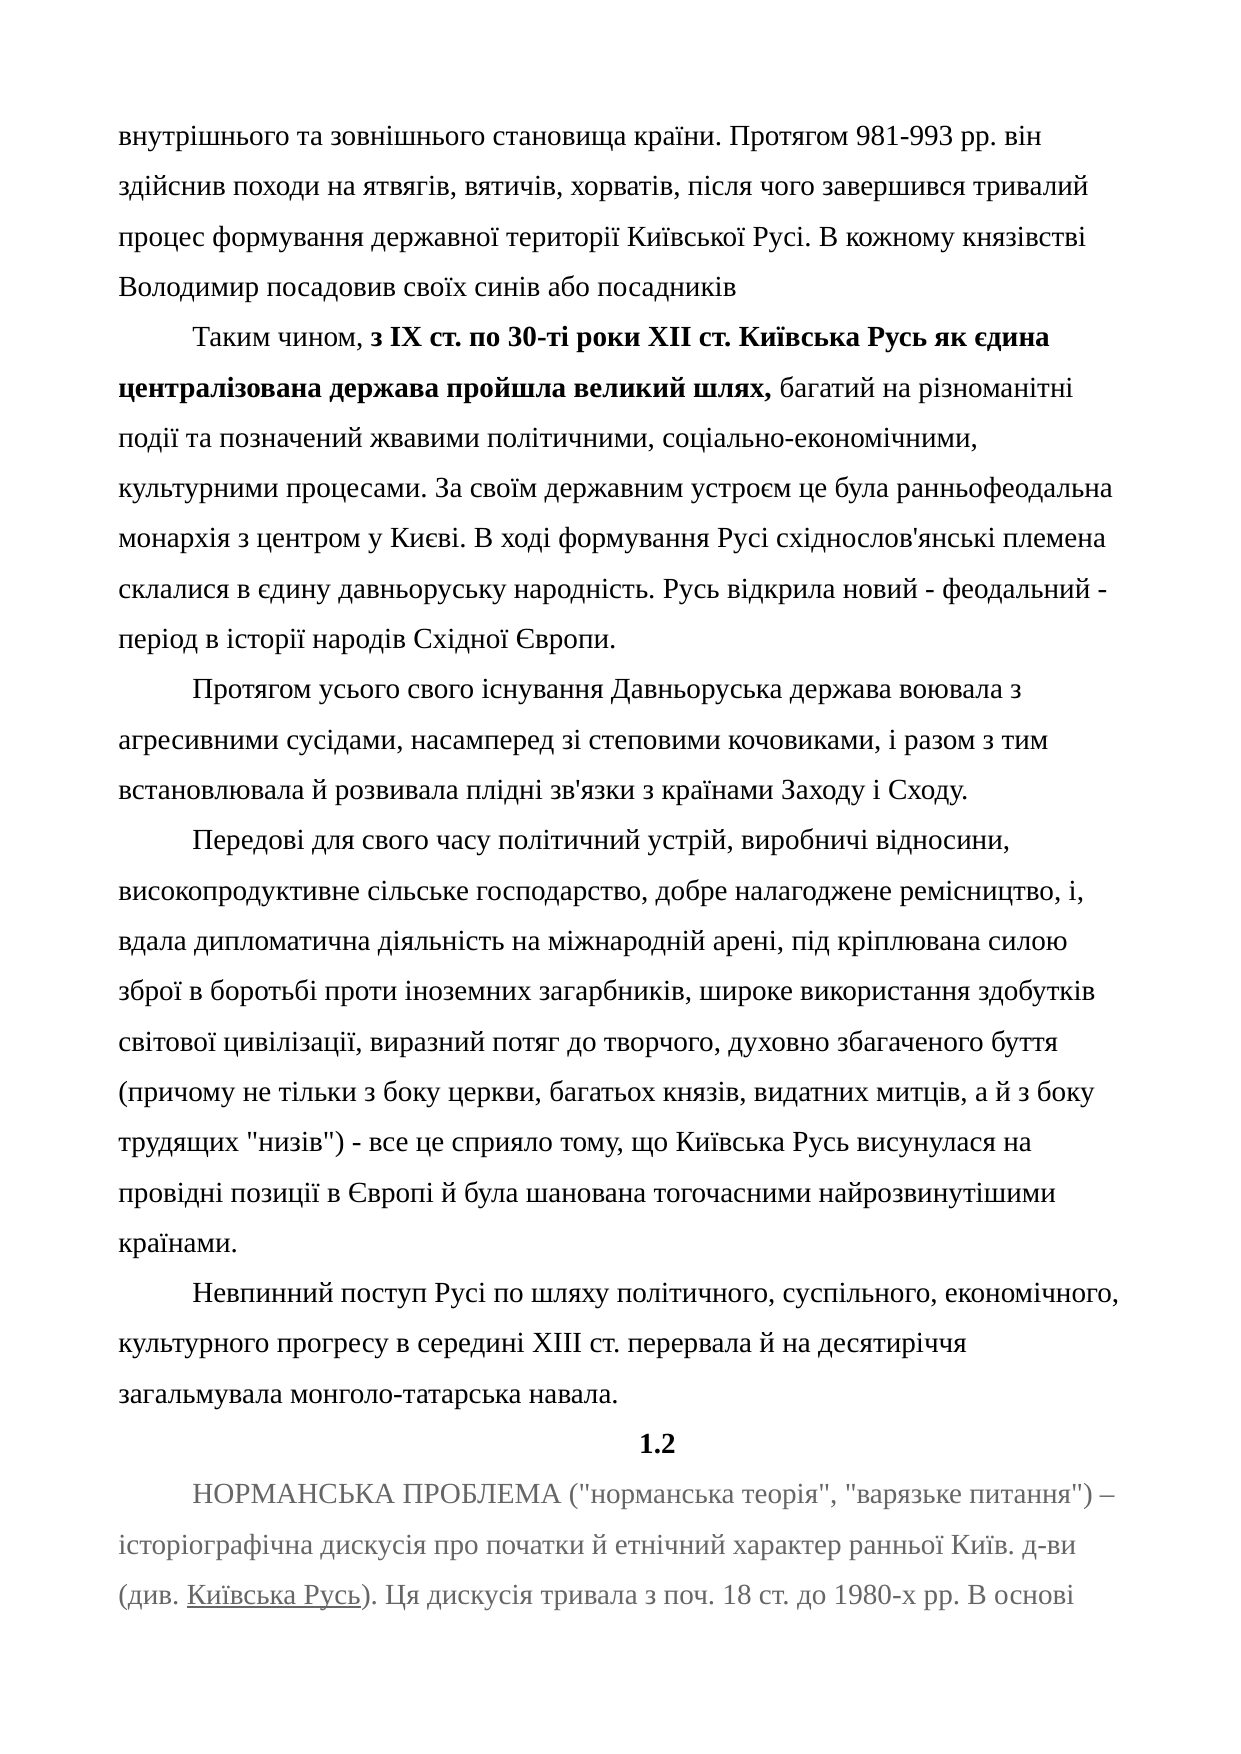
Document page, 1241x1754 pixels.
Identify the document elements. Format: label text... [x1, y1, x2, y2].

text НОРМАНСЬКА ПРОБЛЕМА ("норманська теорія", "варязьке питання") – історіографічна дискусія про початки й етнічний характер ранньої Київ. д-ви (див. Київська Русь). Ця дискусія тривала з поч. 18 ст. до 1980-х рр. В основі [118, 1477, 1122, 1611]
text Передові для свого часу політичний устрій, виробничі відносини, високопродуктивне сільське господарство, добре налагоджене ремісництво, і, вдала дипломатична діяльність на міжнародній арені, під кріплювана силою зброї в боротьбі проти іноземних загарбників, широке використання здобутків світової цивілізації, виразний потяг до творчого, духовно збагаченого буття (причому не тільки з боку церкви, багатьох князів, видатних митців, а й з боку трудящих "низів") - все це сприяло тому, що Київська Русь висунулася на провідні позиції в Європі й була шанована тогочасними найрозвинутішими країнами. [118, 822, 1122, 1258]
text Таким чином, з IX ст. по 30-ті роки XII ст. Київська Русь як єдина централізована держава пройшла великий шлях, багатий на різноманітні події та позначений жвавими політичними, соціально-економічними, культурними процесами. За своїм державним устроєм це була ранньофеодальна монархія з центром у Києві. В ході формування Русі східнослов'янські племена склалися в єдину давньоруську народність. Русь відкрила новий - феодальний - період в історії народів Східної Європи. [118, 319, 1122, 655]
text Протягом усього свого існування Давньоруська держава воювала з агресивними сусідами, насамперед зі степовими кочовиками, і разом з тим встановлювала й розвивала плідні зв'язки з країнами Заходу і Сходу. [118, 672, 1122, 806]
text внутрішнього та зовнішнього становища країни. Протягом 981-993 рр. він здійснив походи на ятвягів, вятичів, хорватів, після чого завершився тривалий процес формування державної території Київської Русі. В кожному князівстві Володимир посадовив своїх синів або посадників [118, 118, 1122, 303]
title 1.2 [118, 1426, 1122, 1460]
text Невпинний поступ Русі по шляху політичного, суспільного, економічного, культурного прогресу в середині XIII ст. перервала й на десятиріччя загальмувала монголо-татарська навала. [118, 1275, 1122, 1409]
